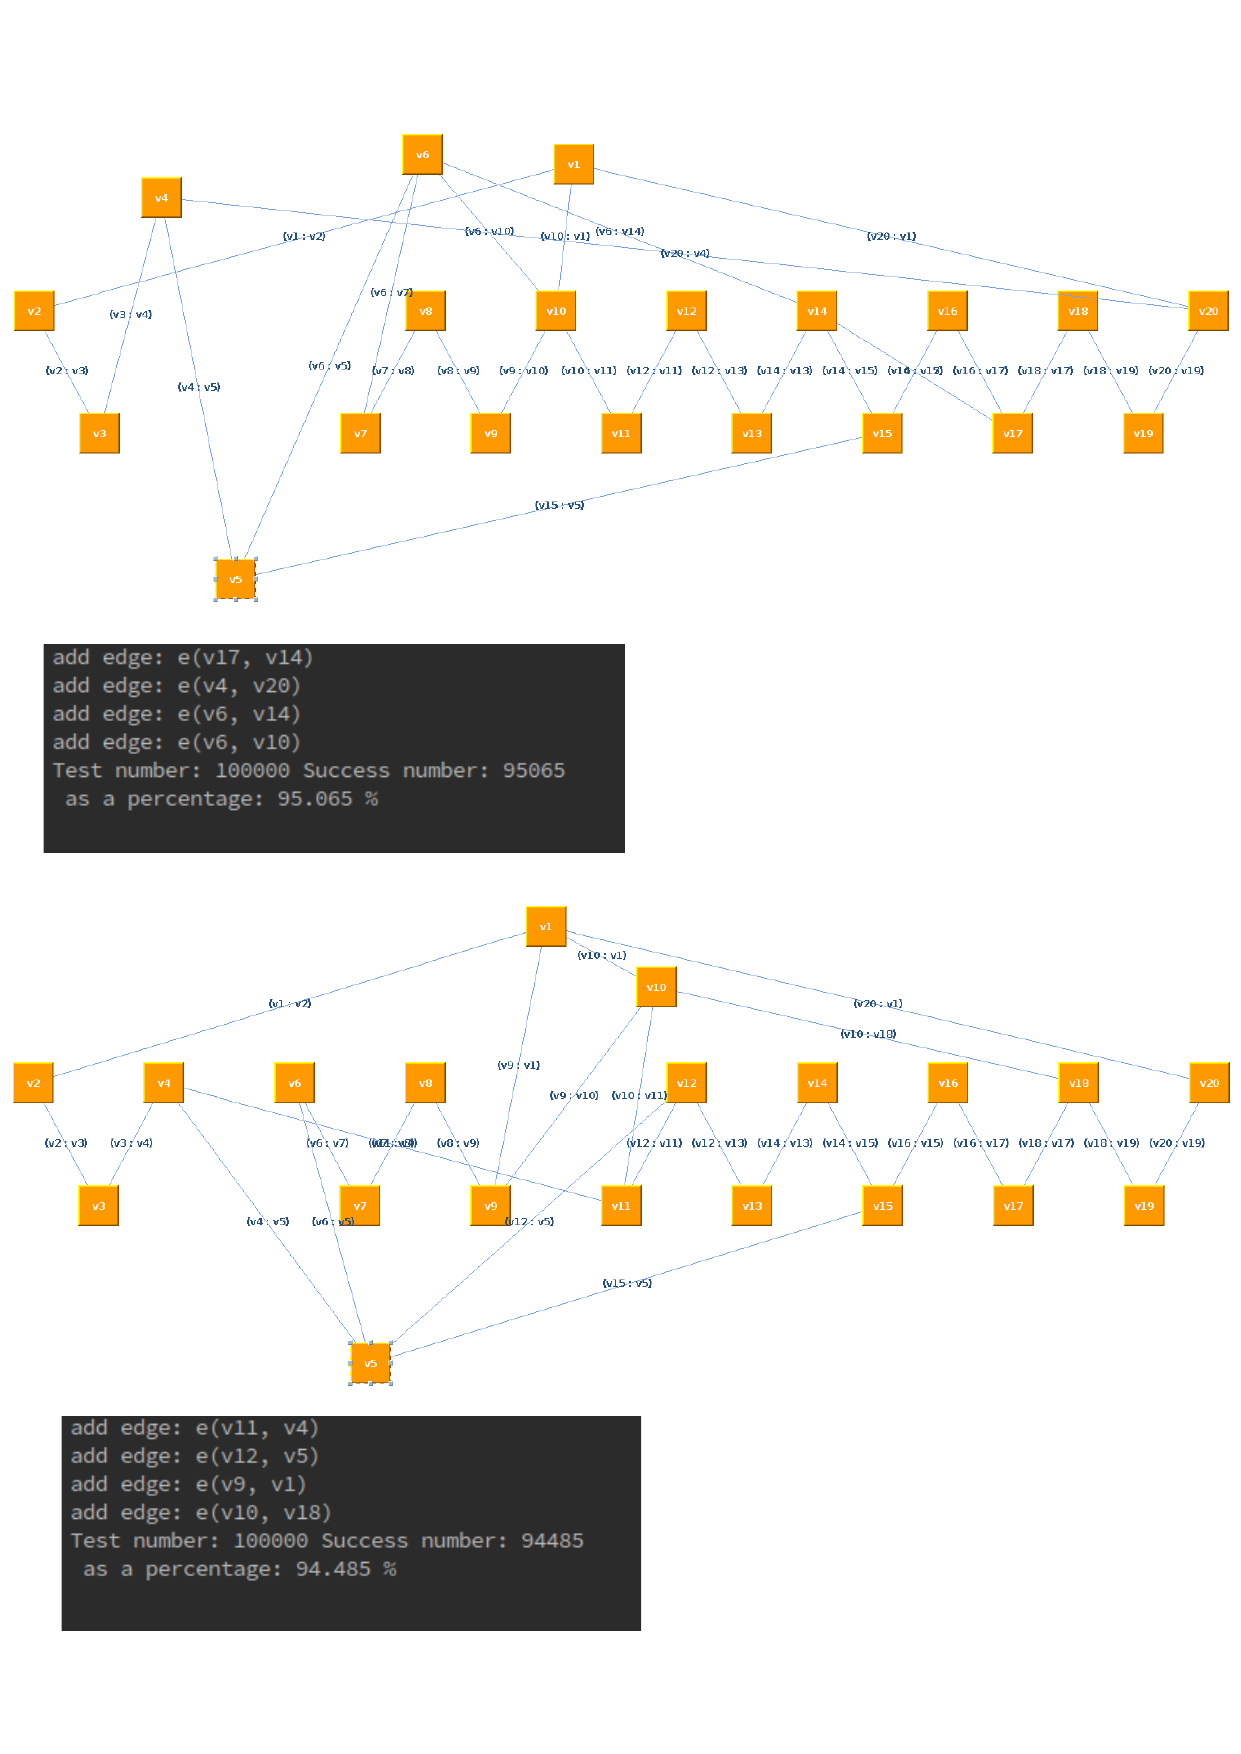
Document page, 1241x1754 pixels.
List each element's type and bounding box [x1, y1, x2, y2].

picture [43, 644, 625, 853]
picture [61, 1416, 642, 1631]
picture [0, 899, 1240, 1397]
picture [1, 118, 1239, 612]
